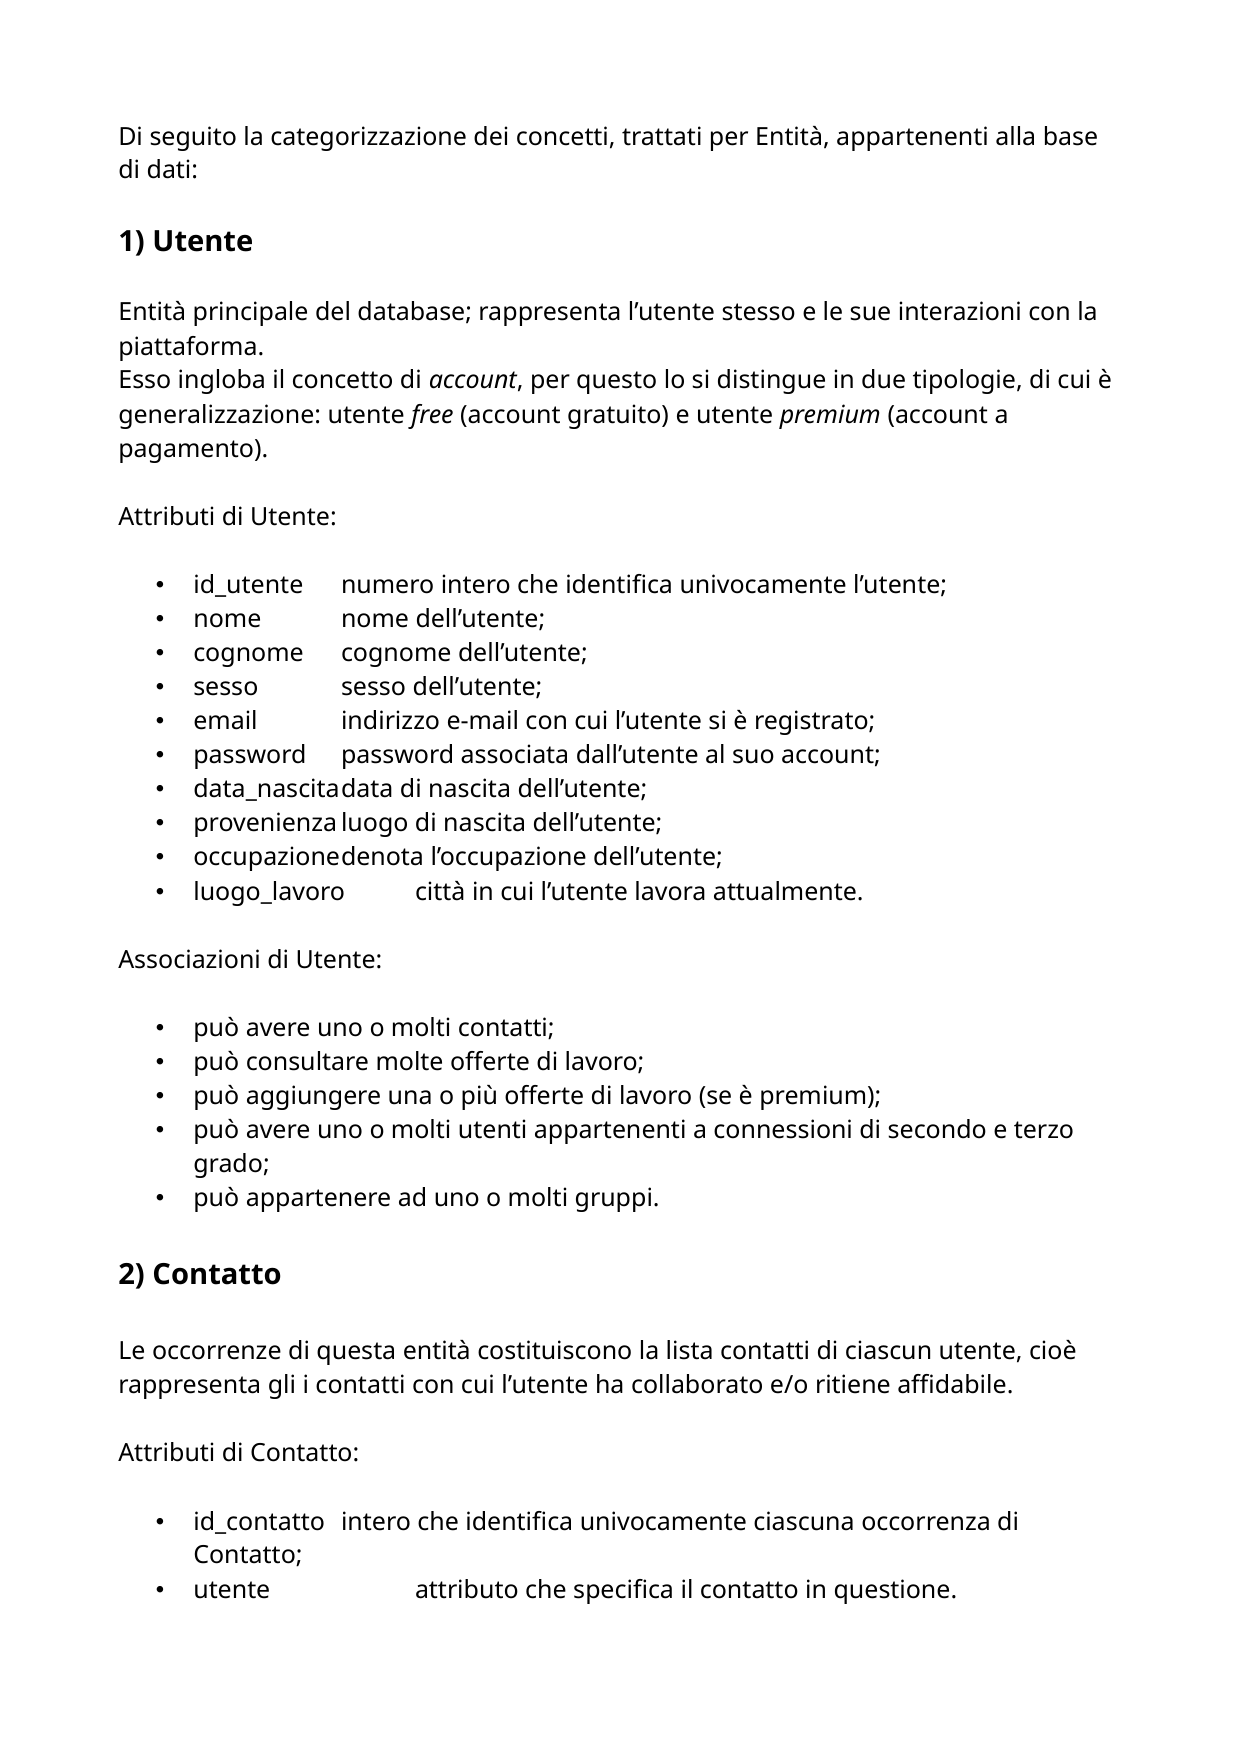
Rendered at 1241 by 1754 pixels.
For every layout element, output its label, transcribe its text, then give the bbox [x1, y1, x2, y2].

text 2) Contatto [118, 1253, 1122, 1293]
list data_nascita data di nascita dell’utente; [156, 771, 1122, 805]
text Di seguito la categorizzazione dei concetti, trattati per Entità, appartenenti alla base di dati: [118, 118, 1122, 186]
text Attributi di Utente: [118, 498, 1122, 532]
text Esso ingloba il concetto di account, per questo lo si distingue in due tipologie, di cui è generalizzazione: utente free (account gratuito) e utente premium (account a pagamento). [118, 362, 1122, 464]
list occupazione denota l’occupazione dell’utente; [156, 839, 1122, 873]
text 1) Utente [118, 220, 1122, 260]
list id_contatto intero che identifica univocamente ciascuna occorrenza di Contatto; [156, 1503, 1122, 1571]
list nome nome dell’utente; [156, 601, 1122, 635]
list luogo_lavoro città in cui l’utente lavora attualmente. [156, 873, 1122, 907]
list può avere uno o molti contatti; [156, 1009, 1122, 1043]
list può appartenere ad uno o molti gruppi. [156, 1180, 1122, 1214]
list password password associata dall’utente al suo account; [156, 737, 1122, 771]
list provenienza luogo di nascita dell’utente; [156, 805, 1122, 839]
list cognome cognome dell’utente; [156, 635, 1122, 669]
text Attributi di Contatto: [118, 1435, 1122, 1469]
list sesso sesso dell’utente; [156, 669, 1122, 703]
text Entità principale del database; rappresenta l’utente stesso e le sue interazioni con la piattaforma. [118, 294, 1122, 362]
list può avere uno o molti utenti appartenenti a connessioni di secondo e terzo grado; [156, 1112, 1122, 1180]
list utente attributo che specifica il contatto in questione. [156, 1571, 1122, 1605]
list può aggiungere una o più offerte di lavoro (se è premium); [156, 1077, 1122, 1112]
list email indirizzo e-mail con cui l’utente si è registrato; [156, 703, 1122, 737]
list id_utente numero intero che identifica univocamente l’utente; [156, 567, 1122, 601]
text Le occorrenze di questa entità costituiscono la lista contatti di ciascun utente, cioè rappresenta gli i contatti con cui l’utente ha collaborato e/o ritiene affidabile. [118, 1333, 1122, 1401]
text Associazioni di Utente: [118, 941, 1122, 975]
list può consultare molte offerte di lavoro; [156, 1043, 1122, 1077]
